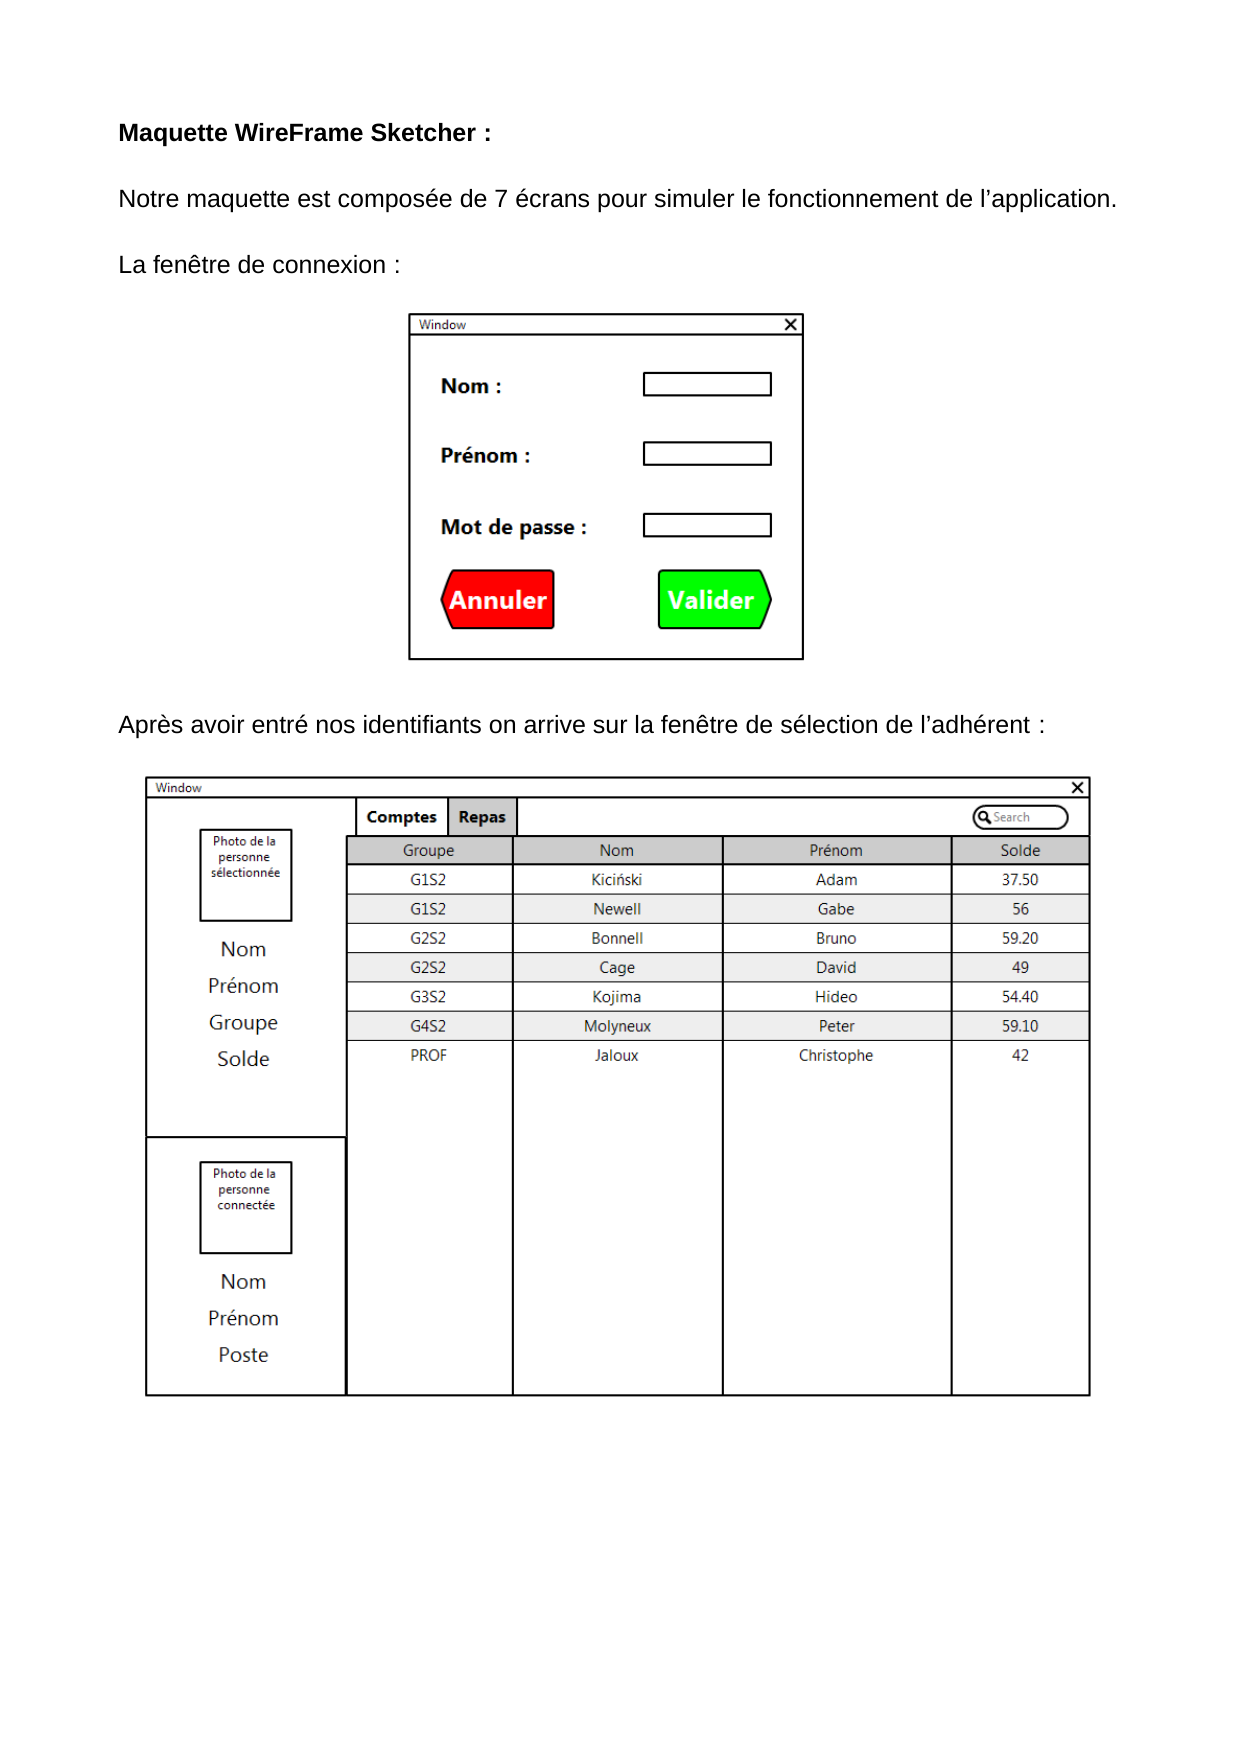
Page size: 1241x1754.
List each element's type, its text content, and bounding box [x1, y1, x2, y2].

picture [118, 743, 1123, 1433]
text Après avoir entré nos identifiants on arrive sur la fenêtre de sélection de l’adhérent : [118, 710, 1122, 739]
text Maquette WireFrame Sketcher : [118, 118, 1122, 147]
picture [398, 297, 817, 673]
text Notre maquette est composée de 7 écrans pour simuler le fonctionnement de l’application. [118, 184, 1122, 213]
text La fenêtre de connexion : [118, 250, 1122, 279]
